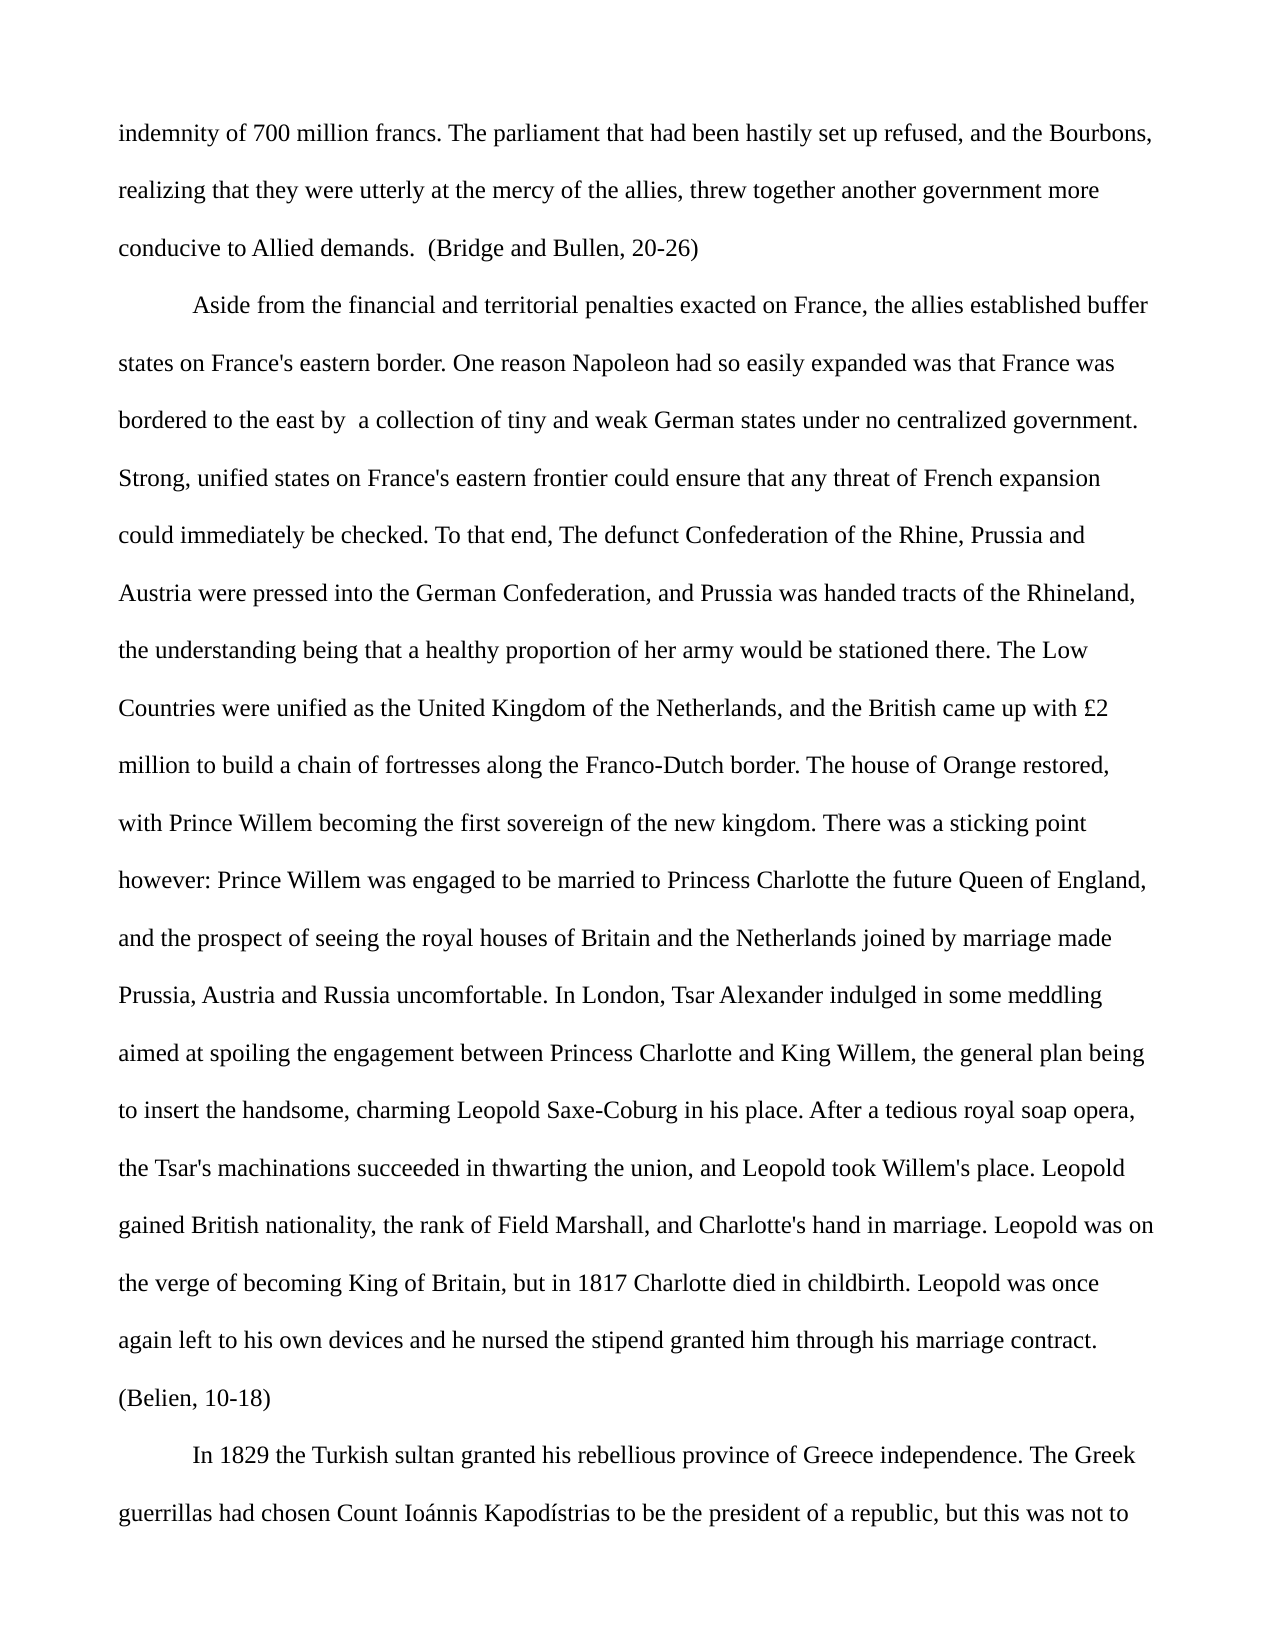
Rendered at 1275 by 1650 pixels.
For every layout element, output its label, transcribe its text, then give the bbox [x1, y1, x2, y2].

text In 1829 the Turkish sultan granted his rebellious province of Greece independence. The Greek guerrillas had chosen Count Ioánnis Kapodístrias to be the president of a republic, but this was not to [118, 1441, 1157, 1527]
text Aside from the financial and territorial penalties exacted on France, the allies established buffer states on France's eastern border. One reason Napoleon had so easily expanded was that France was bordered to the east by a collection of tiny and weak German states under no centralized government. Strong, unified states on France's eastern frontier could ensure that any threat of French expansion could immediately be checked. To that end, The defunct Confederation of the Rhine, Prussia and Austria were pressed into the German Confederation, and Prussia was handed tracts of the Rhineland, the understanding being that a healthy proportion of her army would be stationed there. The Low Countries were unified as the United Kingdom of the Netherlands, and the British came up with £2 million to build a chain of fortresses along the Franco-Dutch border. The house of Orange restored, with Prince Willem becoming the first sovereign of the new kingdom. There was a sticking point however: Prince Willem was engaged to be married to Princess Charlotte the future Queen of England, and the prospect of seeing the royal houses of Britain and the Netherlands joined by marriage made Prussia, Austria and Russia uncomfortable. In London, Tsar Alexander indulged in some meddling aimed at spoiling the engagement between Princess Charlotte and King Willem, the general plan being to insert the handsome, charming Leopold Saxe-Coburg in his place. After a tedious royal soap opera, the Tsar's machinations succeeded in thwarting the union, and Leopold took Willem's place. Leopold gained British nationality, the rank of Field Marshall, and Charlotte's hand in marriage. Leopold was on the verge of becoming King of Britain, but in 1817 Charlotte died in childbirth. Leopold was once again left to his own devices and he nursed the stipend granted him through his marriage contract. (Belien, 10-18) [118, 291, 1157, 1412]
text indemnity of 700 million francs. The parliament that had been hastily set up refused, and the Bourbons, realizing that they were utterly at the mercy of the allies, threw together another government more conducive to Allied demands. (Bridge and Bullen, 20-26) [118, 118, 1157, 262]
